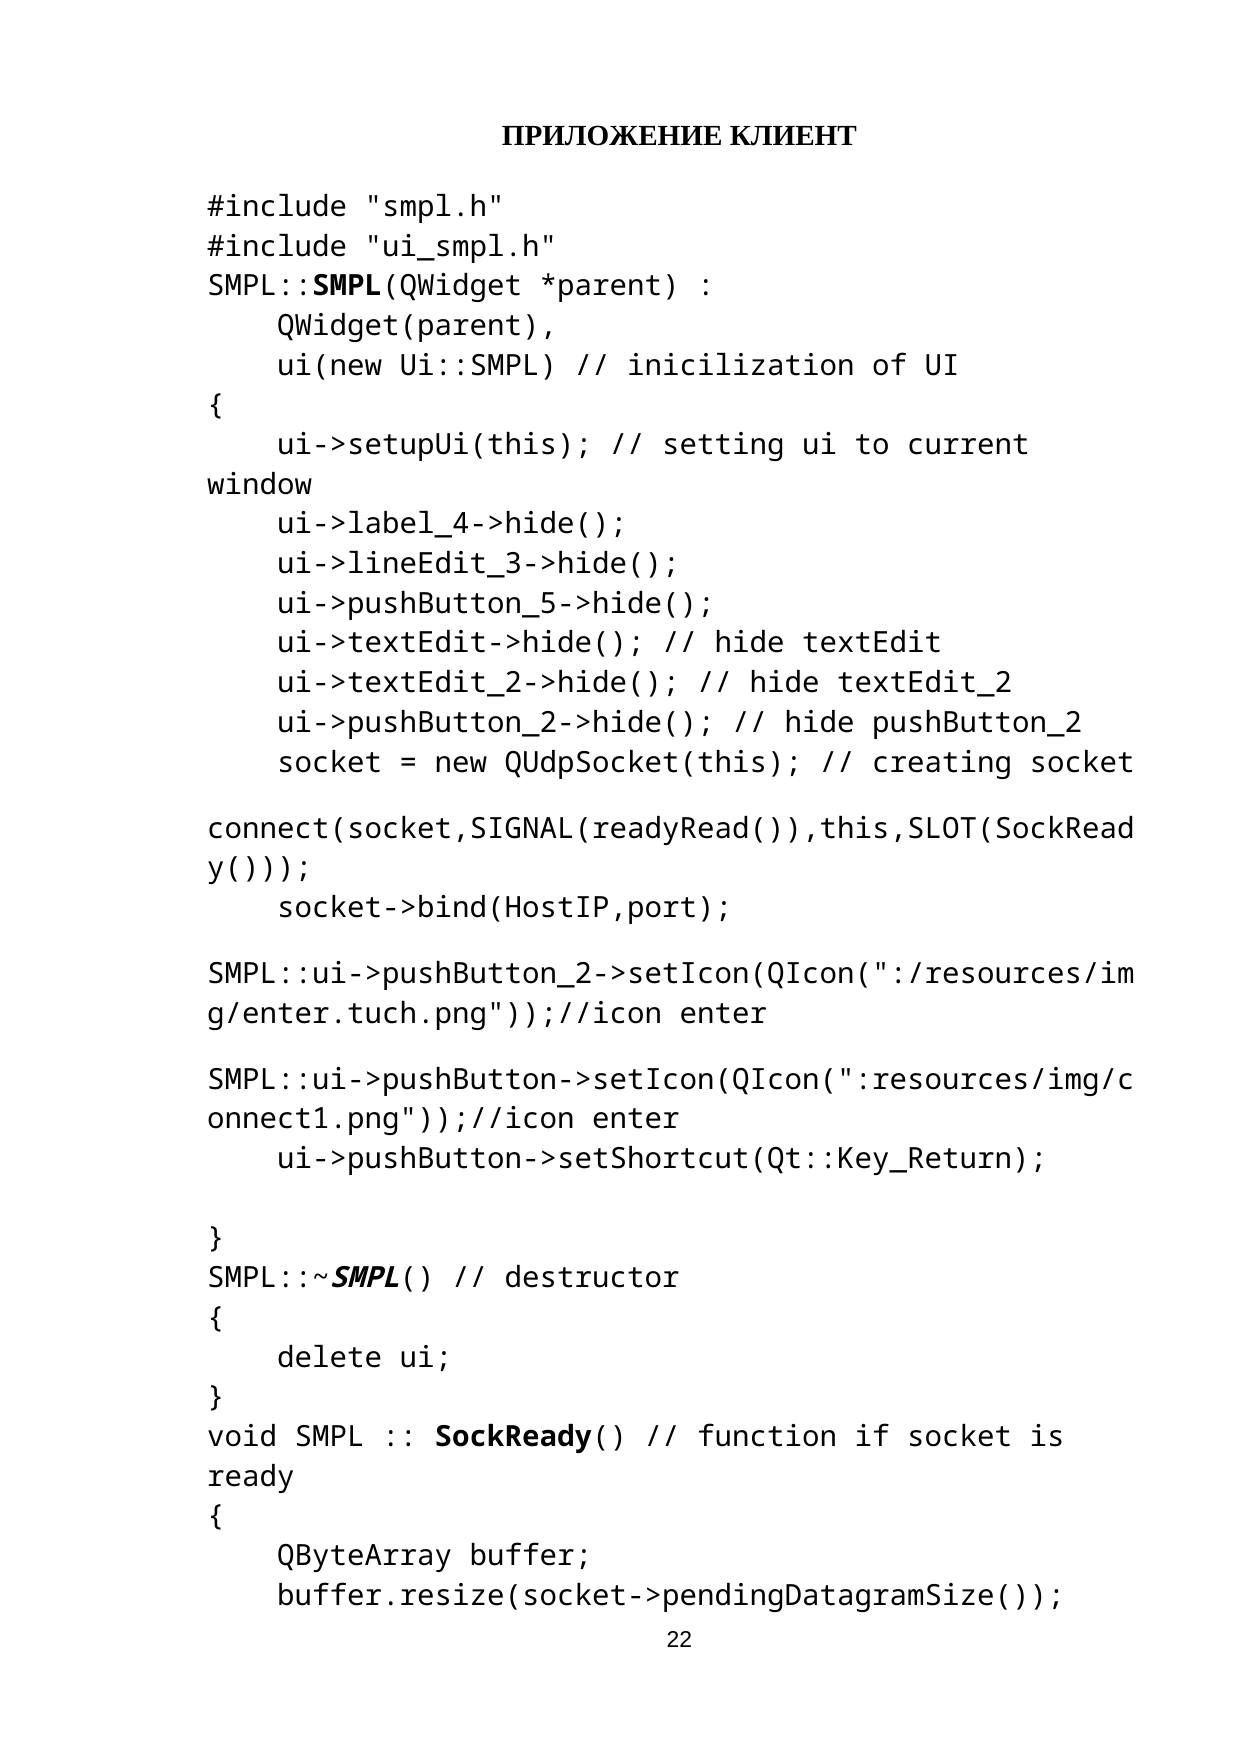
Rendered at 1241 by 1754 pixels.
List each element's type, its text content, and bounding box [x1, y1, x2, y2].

text socket = new QUdpSocket(this); // creating socket [207, 741, 1152, 781]
text { [207, 384, 1152, 423]
text { [207, 1494, 1152, 1534]
text { [207, 1296, 1152, 1336]
text ПРИЛОЖЕНИЕ КЛИЕНТ [207, 118, 1152, 152]
text ui->pushButton->setShortcut(Qt::Key_Return); [207, 1137, 1152, 1177]
text QWidget(parent), [207, 304, 1152, 344]
text } [207, 1376, 1152, 1415]
text ui->textEdit->hide(); // hide textEdit [207, 622, 1152, 661]
text ui->pushButton_5->hide(); [207, 582, 1152, 622]
text connect(socket,SIGNAL(readyRead()),this,SLOT(SockReady())); [207, 781, 1152, 886]
text ui->textEdit_2->hide(); // hide textEdit_2 [207, 661, 1152, 701]
text ui(new Ui::SMPL) // inicilization of UI [207, 344, 1152, 384]
text } [207, 1217, 1152, 1256]
text SMPL::ui->pushButton_2->setIcon(QIcon(":/resources/img/enter.tuch.png"));//icon enter [207, 926, 1152, 1032]
text #include "smpl.h" [207, 185, 1152, 225]
text ui->label_4->hide(); [207, 503, 1152, 542]
text buffer.resize(socket->pendingDatagramSize()); [207, 1574, 1152, 1614]
text void SMPL :: SockReady() // function if socket is ready [207, 1415, 1152, 1494]
text ui->pushButton_2->hide(); // hide pushButton_2 [207, 701, 1152, 741]
text SMPL::ui->pushButton->setIcon(QIcon(":resources/img/connect1.png"));//icon enter [207, 1032, 1152, 1137]
text SMPL::SMPL(QWidget *parent) : [207, 264, 1152, 304]
text ui->lineEdit_3->hide(); [207, 542, 1152, 582]
text QByteArray buffer; [207, 1534, 1152, 1574]
text SMPL::~SMPL() // destructor [207, 1256, 1152, 1296]
text #include "ui_smpl.h" [207, 225, 1152, 264]
text socket->bind(HostIP,port); [207, 886, 1152, 926]
text ui->setupUi(this); // setting ui to current window [207, 423, 1152, 503]
text delete ui; [207, 1336, 1152, 1376]
